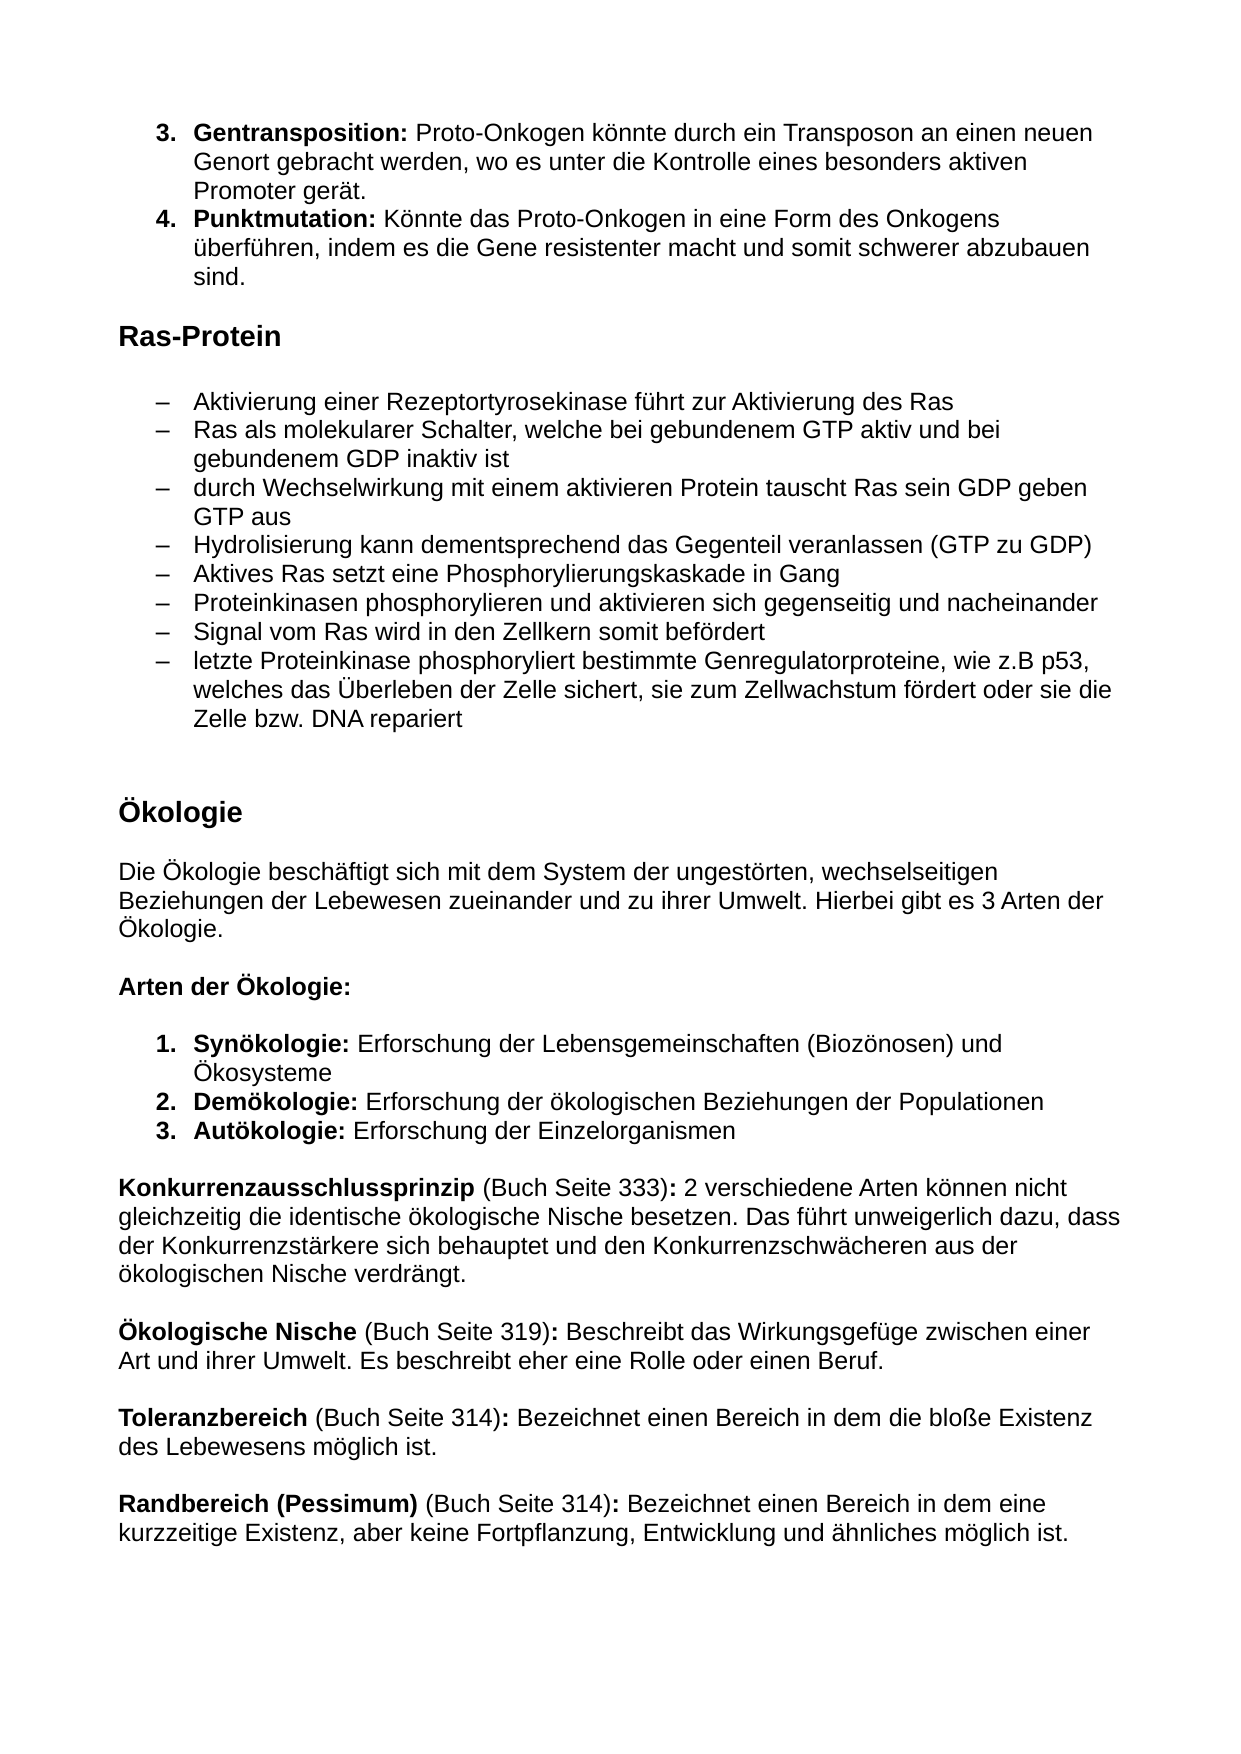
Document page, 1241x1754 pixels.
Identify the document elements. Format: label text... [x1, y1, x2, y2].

list durch Wechselwirkung mit einem aktivieren Protein tauscht Ras sein GDP geben GTP aus [156, 473, 1122, 531]
list Punktmutation: Könnte das Proto-Onkogen in eine Form des Onkogens überführen, indem es die Gene resistenter macht und somit schwerer abzubauen sind. [156, 204, 1122, 291]
list Proteinkinasen phosphorylieren und aktivieren sich gegenseitig und nacheinander [156, 588, 1122, 617]
list Hydrolisierung kann dementsprechend das Gegenteil veranlassen (GTP zu GDP) [156, 531, 1122, 559]
list Ras als molekularer Schalter, welche bei gebundenem GTP aktiv und bei gebundenem GDP inaktiv ist [156, 415, 1122, 473]
text Ökologische Nische (Buch Seite 319): Beschreibt das Wirkungsgefüge zwischen einer Art und ihrer Umwelt. Es beschreibt eher eine Rolle oder einen Beruf. [118, 1317, 1122, 1374]
list Demökologie: Erforschung der ökologischen Beziehungen der Populationen [156, 1087, 1122, 1116]
text Ökologie [118, 794, 1122, 828]
text Randbereich (Pessimum) (Buch Seite 314): Bezeichnet einen Bereich in dem eine kurzzeitige Existenz, aber keine Fortpflanzung, Entwicklung und ähnliches möglich ist. [118, 1489, 1122, 1547]
text Ras-Protein [118, 319, 1122, 353]
list Signal vom Ras wird in den Zellkern somit befördert [156, 617, 1122, 646]
text Toleranzbereich (Buch Seite 314): Bezeichnet einen Bereich in dem die bloße Existenz des Lebewesens möglich ist. [118, 1403, 1122, 1461]
list Autökologie: Erforschung der Einzelorganismen [156, 1116, 1122, 1144]
text Die Ökologie beschäftigt sich mit dem System der ungestörten, wechselseitigen Beziehungen der Lebewesen zueinander und zu ihrer Umwelt. Hierbei gibt es 3 Arten der Ökologie. [118, 857, 1122, 943]
list Gentransposition: Proto-Onkogen könnte durch ein Transposon an einen neuen Genort gebracht werden, wo es unter die Kontrolle eines besonders aktiven Promoter gerät. [156, 118, 1122, 204]
list letzte Proteinkinase phosphoryliert bestimmte Genregulatorproteine, wie z.B p53, welches das Überleben der Zelle sichert, sie zum Zellwachstum fördert oder sie die Zelle bzw. DNA repariert [156, 646, 1122, 732]
list Synökologie: Erforschung der Lebensgemeinschaften (Biozönosen) und Ökosysteme [156, 1029, 1122, 1087]
list Aktives Ras setzt eine Phosphorylierungskaskade in Gang [156, 559, 1122, 588]
text Konkurrenzausschlussprinzip (Buch Seite 333): 2 verschiedene Arten können nicht gleichzeitig die identische ökologische Nische besetzen. Das führt unweigerlich dazu, dass der Konkurrenzstärkere sich behauptet und den Konkurrenzschwächeren aus der ökologischen Nische verdrängt. [118, 1173, 1122, 1288]
list Aktivierung einer Rezeptortyrosekinase führt zur Aktivierung des Ras [156, 386, 1122, 415]
text Arten der Ökologie: [118, 972, 1122, 1001]
